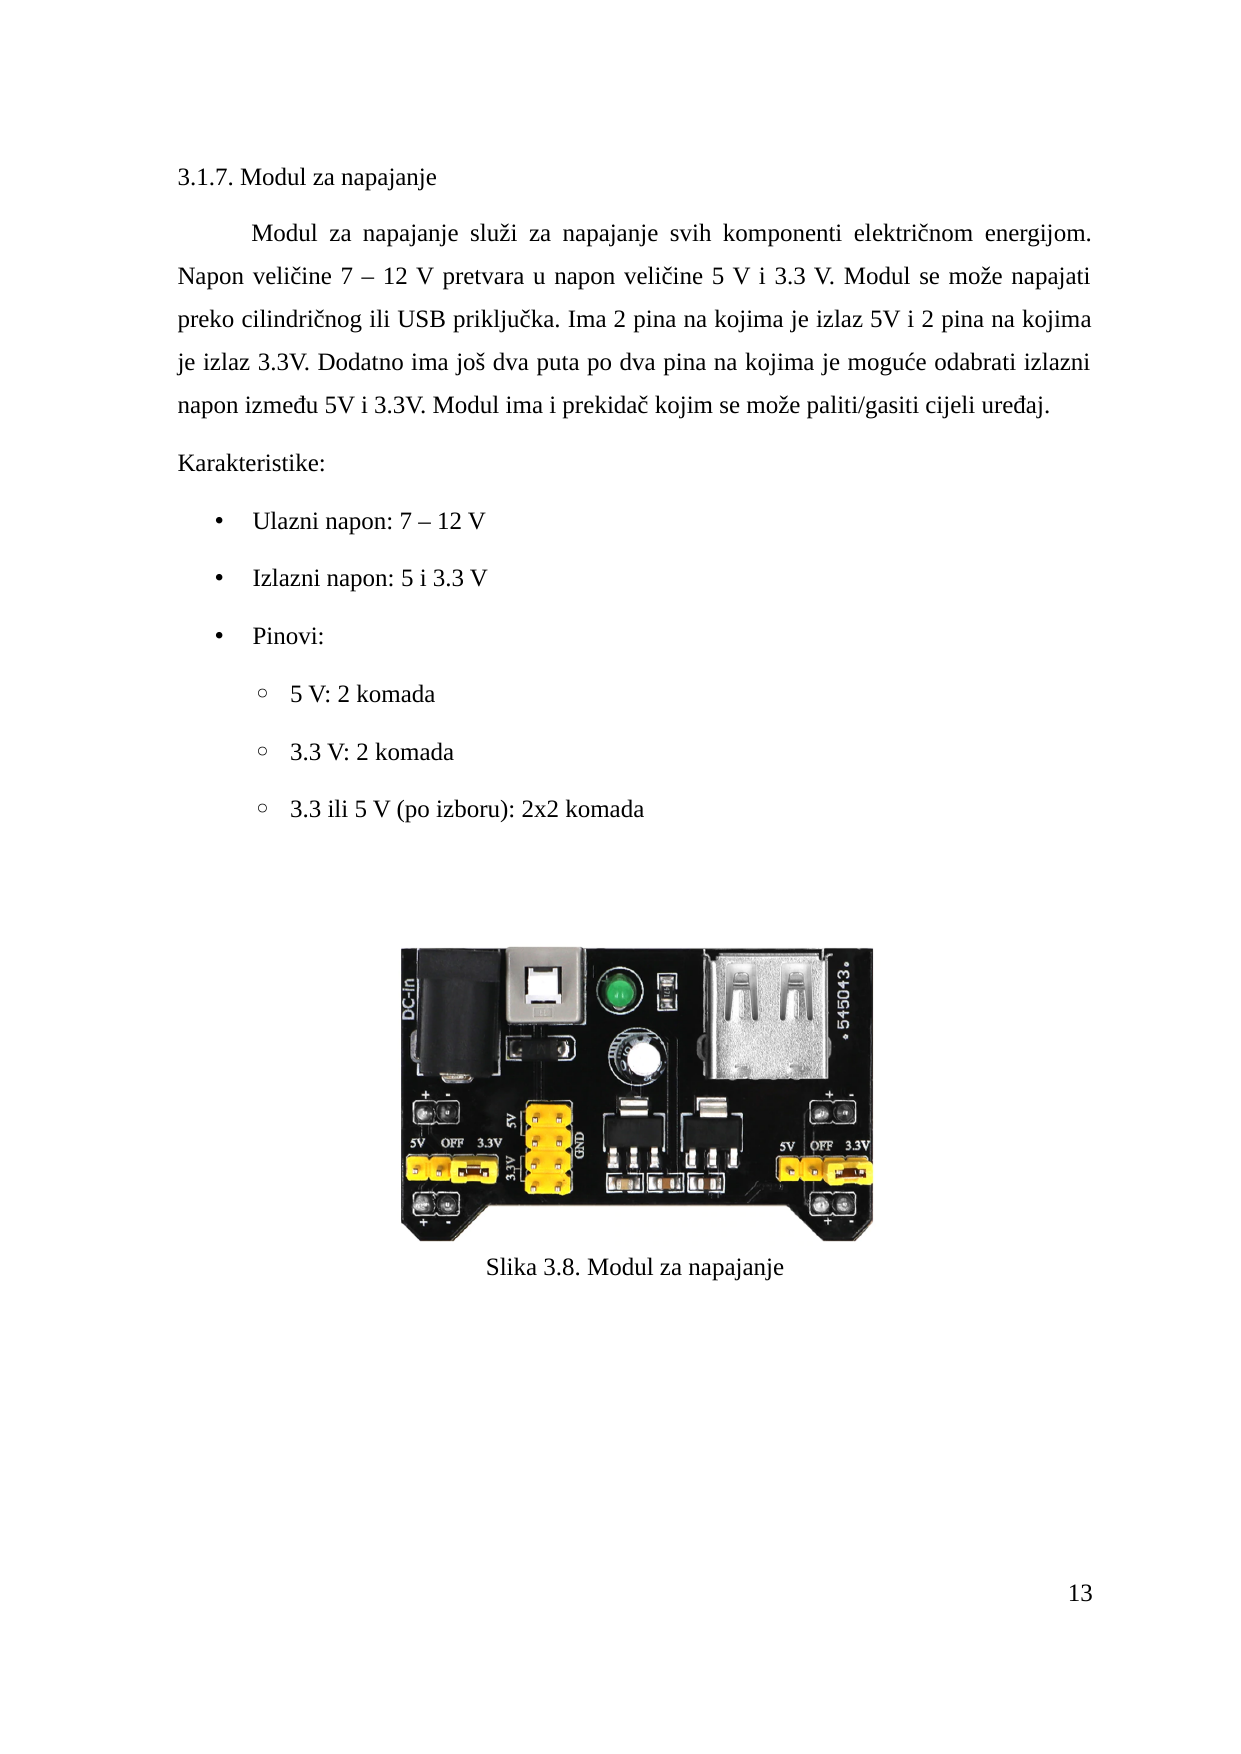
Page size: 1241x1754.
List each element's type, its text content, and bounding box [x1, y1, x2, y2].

list 5 V: 2 komada [252, 679, 1093, 708]
list Pinovi: [215, 621, 1093, 650]
list Izlazni napon: 5 i 3.3 V [215, 563, 1093, 592]
subtitle 3.1.7. Modul za napajanje [177, 162, 1093, 191]
list 3.3 ili 5 V (po izboru): 2x2 komada [252, 794, 1093, 823]
list Ulazni napon: 7 – 12 V [215, 506, 1093, 534]
list 3.3 V: 2 komada [252, 737, 1093, 765]
text Slika 3.8. Modul za napajanje [357, 934, 912, 1281]
picture [388, 933, 882, 1252]
text Karakteristike: [177, 448, 1093, 477]
text Modul za napajanje služi za napajanje svih komponenti električnom energijom. Napon veličine 7 – 12 V pretvara u napon veličine 5 V i 3.3 V. Modul se može napajati preko cilindričnog ili USB priključka. Ima 2 pina na kojima je izlaz 5V i 2 pina na kojima je izlaz 3.3V. Dodatno ima još dva puta po dva pina na kojima je moguće odabrati izlazni napon između 5V i 3.3V. Modul ima i prekidač kojim se može paliti/gasiti cijeli uređaj. [177, 218, 1093, 419]
